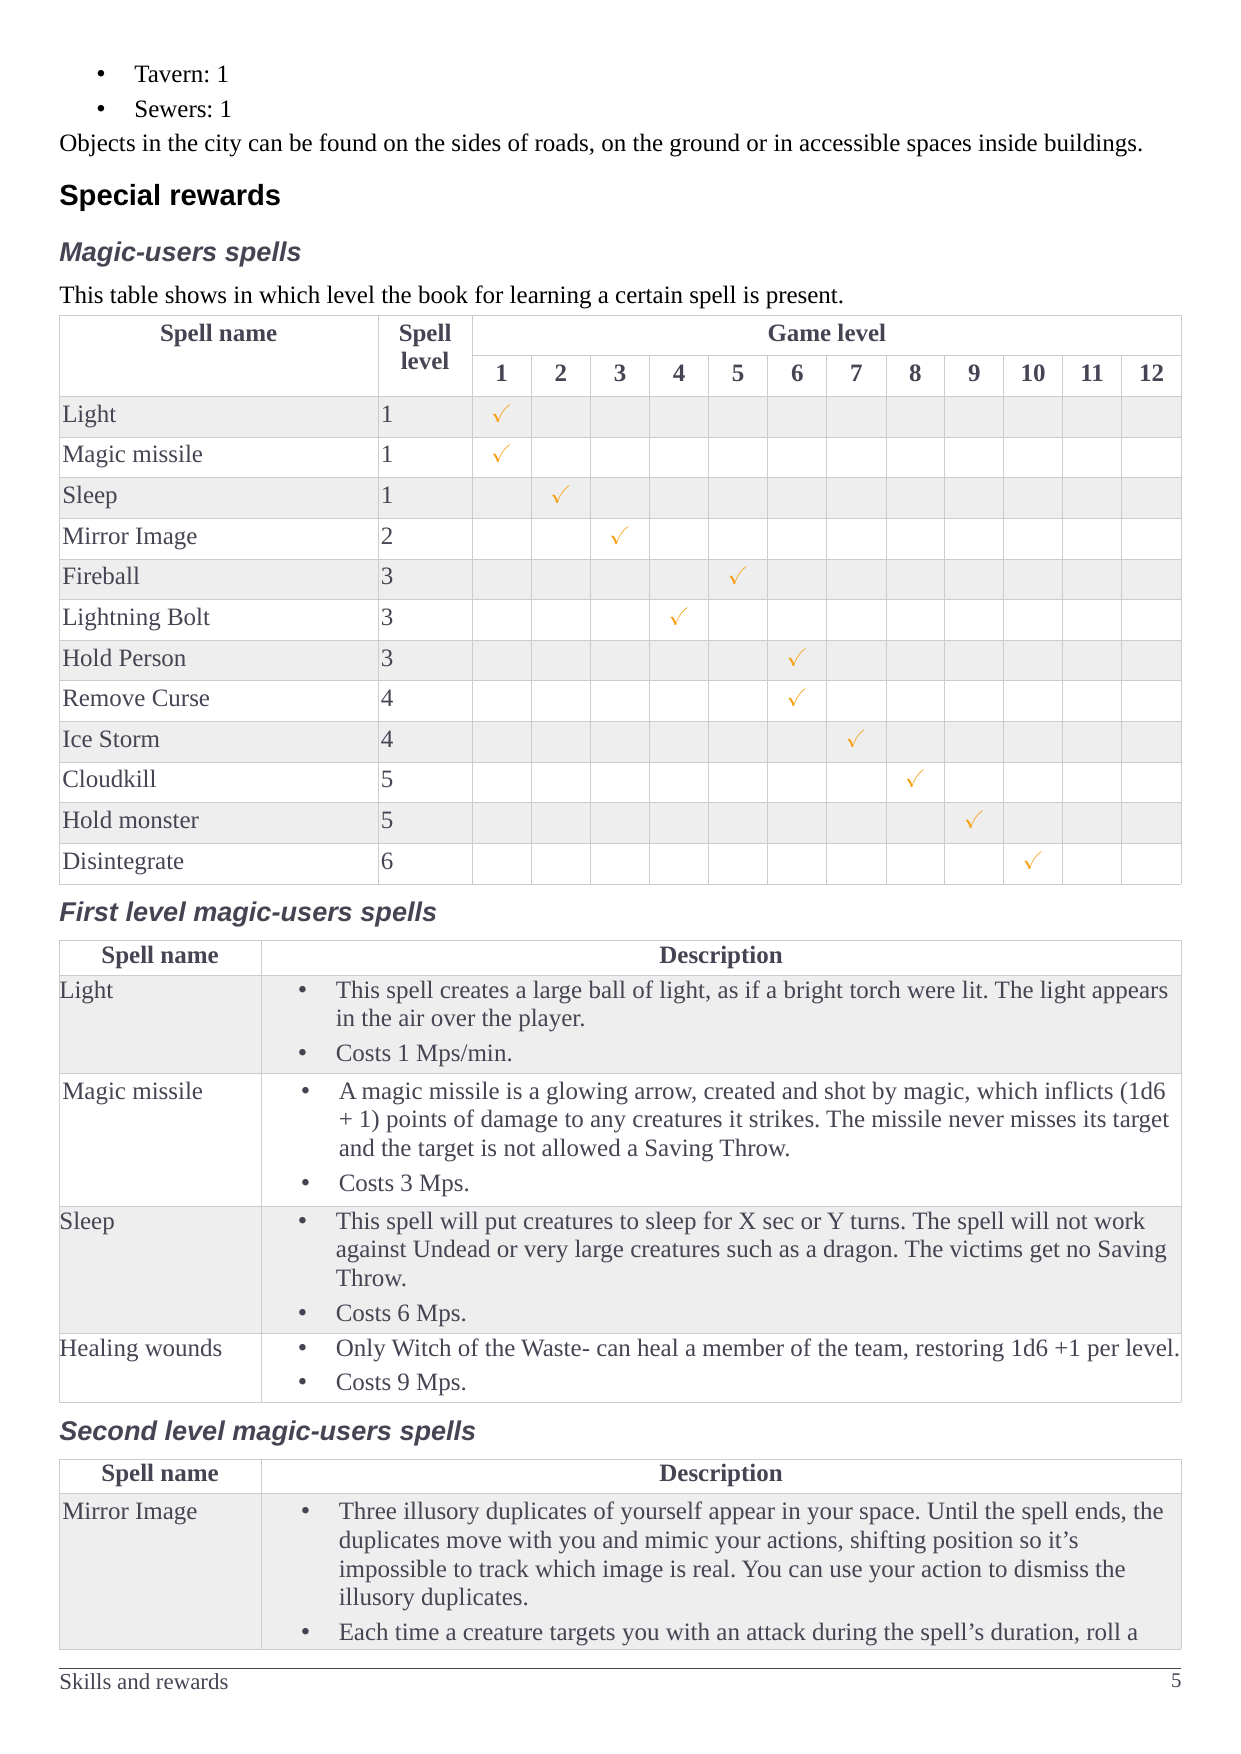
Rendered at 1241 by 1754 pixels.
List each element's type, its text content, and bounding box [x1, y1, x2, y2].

table_cell [1122, 600, 1181, 640]
table_cell [709, 803, 767, 843]
table_cell [532, 438, 590, 477]
table_cell [532, 519, 590, 558]
subtitle First level magic-users spells [59, 896, 1181, 927]
table_cell 1 [379, 397, 472, 437]
table_cell [532, 722, 590, 762]
table_cell ✓ [768, 641, 826, 680]
table_cell [887, 397, 944, 437]
table_cell [827, 478, 886, 518]
table_cell [532, 600, 590, 640]
table_cell [1122, 397, 1181, 437]
table_cell ✓ [473, 438, 531, 477]
table_cell [650, 519, 708, 558]
table_cell Cloudkill [60, 763, 378, 802]
table_cell [473, 763, 531, 802]
table_cell [887, 722, 944, 762]
table_cell ✓ [945, 803, 1003, 843]
table_cell [768, 397, 826, 437]
table_cell Hold monster [60, 803, 378, 843]
subtitle Second level magic-users spells [59, 1415, 1181, 1446]
table_cell 1 [473, 356, 531, 396]
table_cell [887, 519, 944, 558]
table_cell [1063, 844, 1121, 883]
table_cell [532, 560, 590, 599]
table_cell [827, 519, 886, 558]
table_cell [768, 844, 826, 883]
subtitle Magic-users spells [59, 236, 1181, 267]
table_cell Light [60, 976, 261, 1073]
table_cell Remove Curse [60, 681, 378, 721]
table_cell [1063, 681, 1121, 721]
table_cell Magic missile [60, 438, 378, 477]
table_cell [1004, 803, 1062, 843]
table_cell This spell will put creatures to sleep for X sec or Y turns. The spell will not work against Undead or very large creatures such as a dragon. The victims get no Saving Throw. Costs 6 Mps. [262, 1207, 1181, 1333]
table_cell [650, 763, 708, 802]
list Tavern: 1 [97, 59, 1181, 88]
table_cell [827, 803, 886, 843]
table_cell 8 [887, 356, 944, 396]
table_header Spell name [60, 1460, 261, 1493]
table_cell [1004, 560, 1062, 599]
subtitle Special rewards [59, 178, 1181, 211]
table_cell ✓ [473, 397, 531, 437]
table_cell [473, 560, 531, 599]
table_cell [650, 397, 708, 437]
table_cell Magic missile [60, 1074, 261, 1206]
table_cell [532, 397, 590, 437]
table_cell [1063, 641, 1121, 680]
table_cell [709, 681, 767, 721]
table_cell [709, 763, 767, 802]
table_cell [1063, 600, 1121, 640]
table_cell [1004, 763, 1062, 802]
table_cell 2 [532, 356, 590, 396]
table_cell 1 [379, 438, 472, 477]
table_cell 12 [1122, 356, 1181, 396]
table_cell [1122, 519, 1181, 558]
table_cell [473, 803, 531, 843]
table_cell [532, 844, 590, 883]
table_cell [887, 844, 944, 883]
table_cell [945, 478, 1003, 518]
table_cell Ice Storm [60, 722, 378, 762]
table_cell 7 [827, 356, 886, 396]
table_cell [473, 600, 531, 640]
table_cell 2 [379, 519, 472, 558]
table_cell [945, 397, 1003, 437]
table_cell [1063, 763, 1121, 802]
table_cell [1063, 519, 1121, 558]
table_cell [887, 478, 944, 518]
table_cell [650, 641, 708, 680]
table_cell [1063, 803, 1121, 843]
table_cell [532, 763, 590, 802]
table_cell [591, 478, 649, 518]
text Objects in the city can be found on the sides of roads, on the ground or in accessible spaces inside buildings. [59, 128, 1181, 157]
table_cell [945, 438, 1003, 477]
table_cell 3 [379, 560, 472, 599]
table_cell [945, 560, 1003, 599]
table_cell [1122, 763, 1181, 802]
table_cell [1063, 722, 1121, 762]
table_cell Sleep [60, 1207, 261, 1333]
table_cell [1063, 560, 1121, 599]
table_cell ✓ [768, 681, 826, 721]
table_cell Fireball [60, 560, 378, 599]
table_cell [591, 681, 649, 721]
table_cell 3 [379, 600, 472, 640]
table_cell [473, 722, 531, 762]
table_cell [709, 438, 767, 477]
table_cell [1004, 722, 1062, 762]
table_cell Healing wounds [60, 1334, 261, 1402]
table_cell [1004, 600, 1062, 640]
table_cell [945, 844, 1003, 883]
table_cell [473, 519, 531, 558]
table_cell Disintegrate [60, 844, 378, 883]
table_cell [1063, 397, 1121, 437]
table_cell [709, 519, 767, 558]
table_cell [945, 722, 1003, 762]
table_cell [650, 722, 708, 762]
table_cell [591, 397, 649, 437]
table_header Spell name [60, 316, 378, 396]
table_cell [650, 844, 708, 883]
table_header Description [262, 1460, 1181, 1493]
table_cell [768, 722, 826, 762]
table_cell ✓ [827, 722, 886, 762]
table_cell 6 [379, 844, 472, 883]
table_cell Lightning Bolt [60, 600, 378, 640]
table_cell [768, 519, 826, 558]
table_cell ✓ [591, 519, 649, 558]
table_cell ✓ [650, 600, 708, 640]
table_cell ✓ [1004, 844, 1062, 883]
table_cell [887, 641, 944, 680]
table_cell [591, 763, 649, 802]
table_header Spell name [60, 941, 261, 974]
table_cell [1004, 519, 1062, 558]
table_cell [887, 560, 944, 599]
table_cell [650, 681, 708, 721]
table_cell [532, 641, 590, 680]
table_cell [945, 641, 1003, 680]
table_cell [887, 438, 944, 477]
table_cell A magic missile is a glowing arrow, created and shot by magic, which inflicts (1d6 + 1) points of damage to any creatures it strikes. The missile never misses its target and the target is not allowed a Saving Throw. Costs 3 Mps. [262, 1074, 1181, 1206]
table_cell This spell creates a large ball of light, as if a bright torch were lit. The light appears in the air over the player. Costs 1 Mps/min. [262, 976, 1181, 1073]
table_cell [945, 681, 1003, 721]
table_cell ✓ [887, 763, 944, 802]
table_cell [1122, 560, 1181, 599]
table_cell [768, 763, 826, 802]
table_cell 5 [709, 356, 767, 396]
table_cell [887, 600, 944, 640]
table_cell [709, 397, 767, 437]
table_cell [1122, 478, 1181, 518]
table_cell [1004, 438, 1062, 477]
table_cell 5 [379, 763, 472, 802]
table_cell [709, 844, 767, 883]
table_cell Hold Person [60, 641, 378, 680]
table_cell [591, 641, 649, 680]
table_cell [532, 803, 590, 843]
table_cell Mirror Image [60, 1494, 261, 1649]
table_cell [945, 519, 1003, 558]
table_cell 11 [1063, 356, 1121, 396]
table_cell [945, 600, 1003, 640]
table_cell [827, 600, 886, 640]
table_cell Sleep [60, 478, 378, 518]
table_cell [532, 681, 590, 721]
table_cell [591, 722, 649, 762]
table_cell 10 [1004, 356, 1062, 396]
table_cell [768, 478, 826, 518]
table_cell Only Witch of the Waste- can heal a member of the team, restoring 1d6 +1 per level. Costs 9 Mps. [262, 1334, 1181, 1402]
table_cell [827, 763, 886, 802]
table_cell [768, 803, 826, 843]
table_cell [650, 438, 708, 477]
table_cell [473, 681, 531, 721]
table_cell [1004, 397, 1062, 437]
table_cell [473, 844, 531, 883]
table_cell [1063, 438, 1121, 477]
table_cell Mirror Image [60, 519, 378, 558]
table_cell [591, 438, 649, 477]
table_cell [768, 600, 826, 640]
table_cell [709, 600, 767, 640]
text This table shows in which level the book for learning a certain spell is present. [59, 280, 1181, 309]
table_cell [591, 600, 649, 640]
table_cell [768, 438, 826, 477]
table_cell Light [60, 397, 378, 437]
table_cell [1122, 844, 1181, 883]
table_cell 4 [650, 356, 708, 396]
table_cell [827, 397, 886, 437]
table_cell [591, 803, 649, 843]
table_header Game level [473, 316, 1181, 355]
table_cell [1122, 641, 1181, 680]
table_cell [827, 681, 886, 721]
table_cell [591, 844, 649, 883]
table_cell [1122, 722, 1181, 762]
table_cell 4 [379, 681, 472, 721]
table_cell [827, 844, 886, 883]
table_cell [1004, 681, 1062, 721]
table_cell [650, 803, 708, 843]
table_cell 9 [945, 356, 1003, 396]
table_cell [827, 560, 886, 599]
table_cell ✓ [532, 478, 590, 518]
table_header Spell level [379, 316, 472, 396]
table_cell [650, 478, 708, 518]
table_cell Three illusory duplicates of yourself appear in your space. Until the spell ends, the duplicates move with you and mimic your actions, shifting position so it’s impossible to track which image is real. You can use your action to dismiss the illusory duplicates. Each time a creature targets you with an attack during the spell’s duration, roll a d20 to determine whether the attack instead targets one of your duplicates. If you have three duplicates, you must roll a 6 or higher to change the attack’s target to a duplicate. With two duplicates, you must roll an 8 or higher. With one duplicate, you must roll an 11 or higher. Costs 10 Mps. [262, 1494, 1181, 1649]
table_cell [1004, 478, 1062, 518]
table_cell [887, 803, 944, 843]
table_cell 6 [768, 356, 826, 396]
table_cell ✓ [709, 560, 767, 599]
table_cell 5 [379, 803, 472, 843]
table_cell 3 [379, 641, 472, 680]
table_cell [473, 478, 531, 518]
table_cell 3 [591, 356, 649, 396]
table_header Description [262, 941, 1181, 974]
table_cell [1122, 681, 1181, 721]
table_cell [827, 641, 886, 680]
table_cell [768, 560, 826, 599]
table_cell 1 [379, 478, 472, 518]
table_cell [591, 560, 649, 599]
table_cell [827, 438, 886, 477]
table_cell [709, 641, 767, 680]
table_cell [1122, 438, 1181, 477]
table_cell 4 [379, 722, 472, 762]
table_cell [650, 560, 708, 599]
table_cell [709, 722, 767, 762]
table_cell [945, 763, 1003, 802]
table_cell [1122, 803, 1181, 843]
table_cell [709, 478, 767, 518]
list Sewers: 1 [97, 94, 1181, 122]
table_cell [1004, 641, 1062, 680]
table_cell [887, 681, 944, 721]
table_cell [1063, 478, 1121, 518]
table_cell [473, 641, 531, 680]
